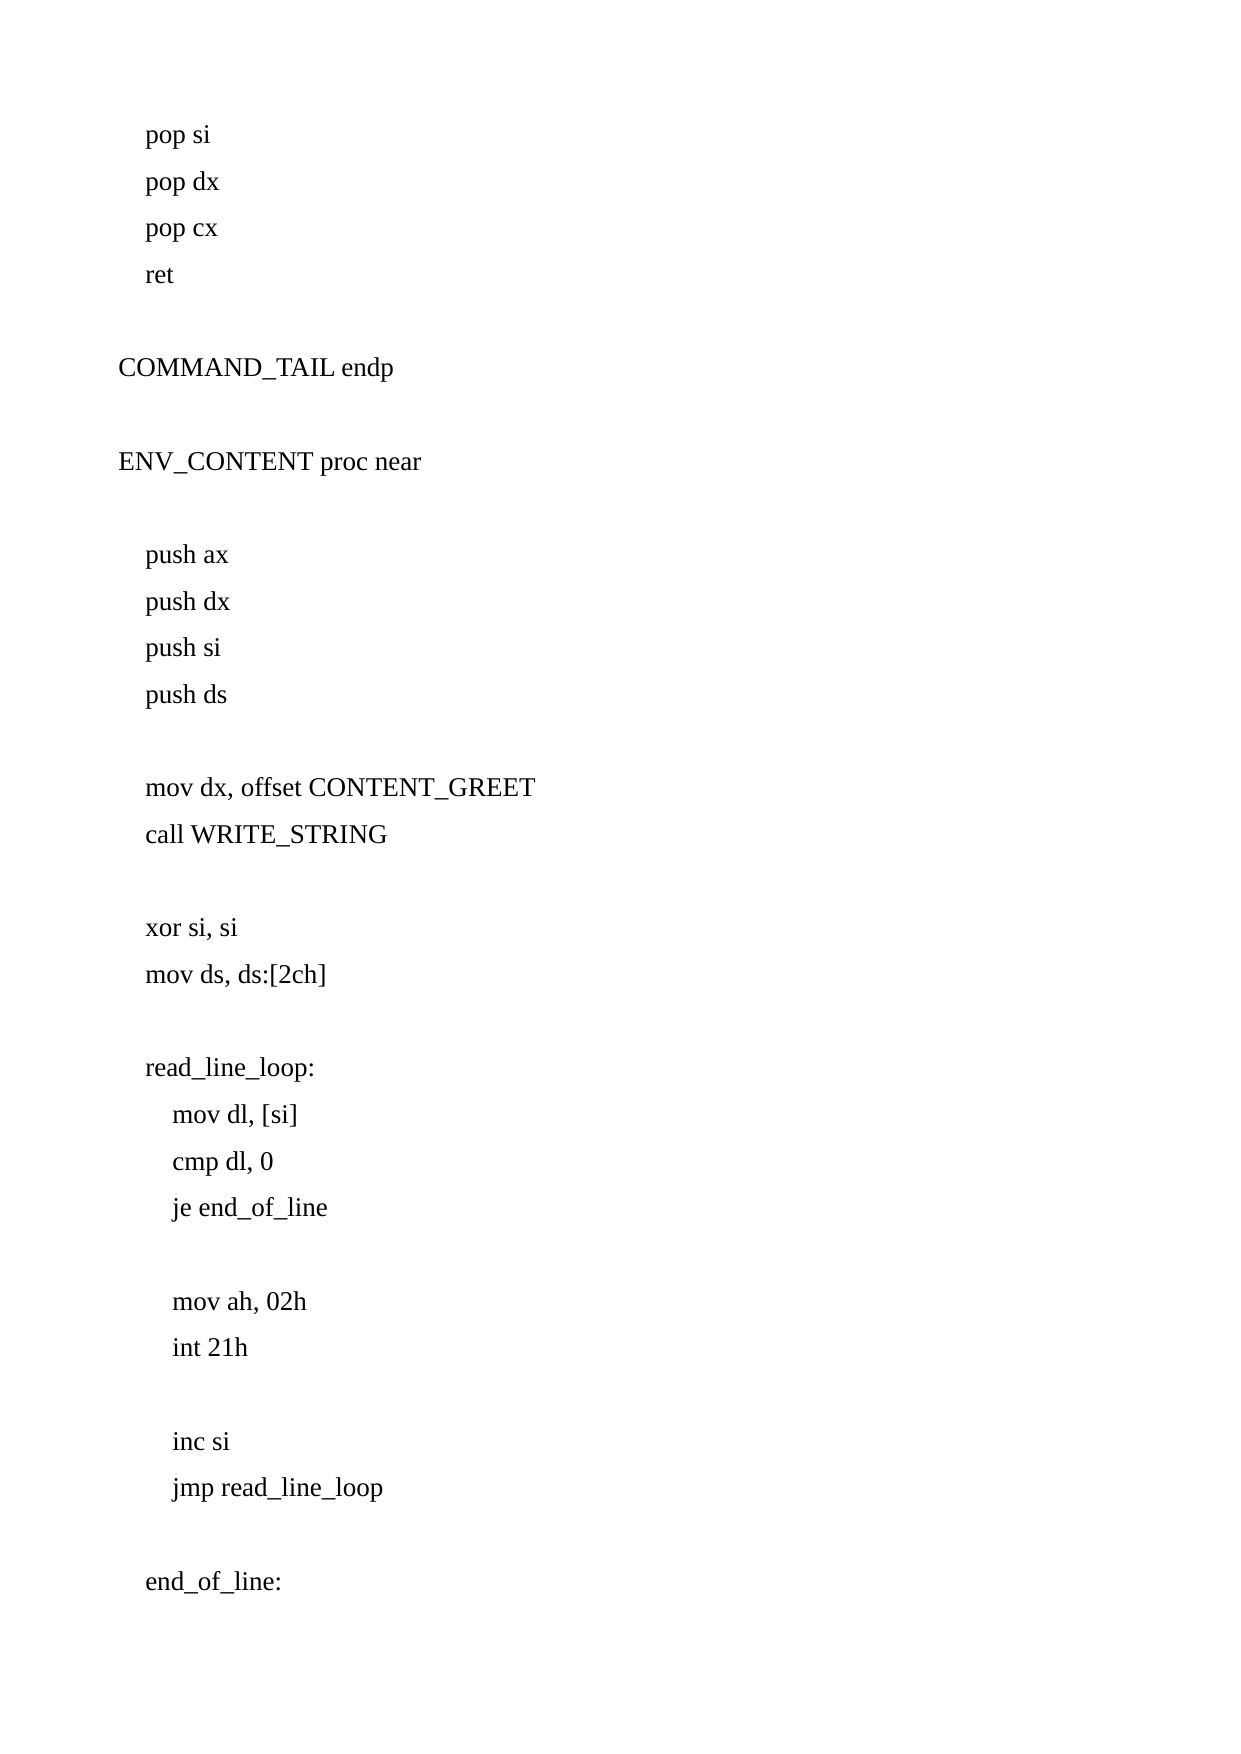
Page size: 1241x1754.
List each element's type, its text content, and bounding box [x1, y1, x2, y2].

text mov dl, [si] [118, 1098, 1122, 1129]
text ENV_CONTENT proc near [118, 445, 1122, 476]
text ret [118, 258, 1122, 289]
text cmp dl, 0 [118, 1145, 1122, 1176]
text push ds [118, 678, 1122, 709]
text push dx [118, 585, 1122, 616]
text inc si [118, 1425, 1122, 1456]
text call WRITE_STRING [118, 818, 1122, 849]
text COMMAND_TAIL endp [118, 351, 1122, 383]
text mov ds, ds:[2ch] [118, 958, 1122, 989]
text je end_of_line [118, 1191, 1122, 1223]
text mov dx, offset CONTENT_GREET [118, 771, 1122, 803]
text xor si, si [118, 911, 1122, 943]
text pop cx [118, 211, 1122, 243]
text mov ah, 02h [118, 1285, 1122, 1316]
text end_of_line: [118, 1565, 1122, 1596]
text push ax [118, 538, 1122, 569]
text int 21h [118, 1331, 1122, 1363]
text jmp read_line_loop [118, 1471, 1122, 1503]
text read_line_loop: [118, 1051, 1122, 1083]
text pop si [118, 118, 1122, 149]
text pop dx [118, 165, 1122, 196]
text push si [118, 631, 1122, 663]
